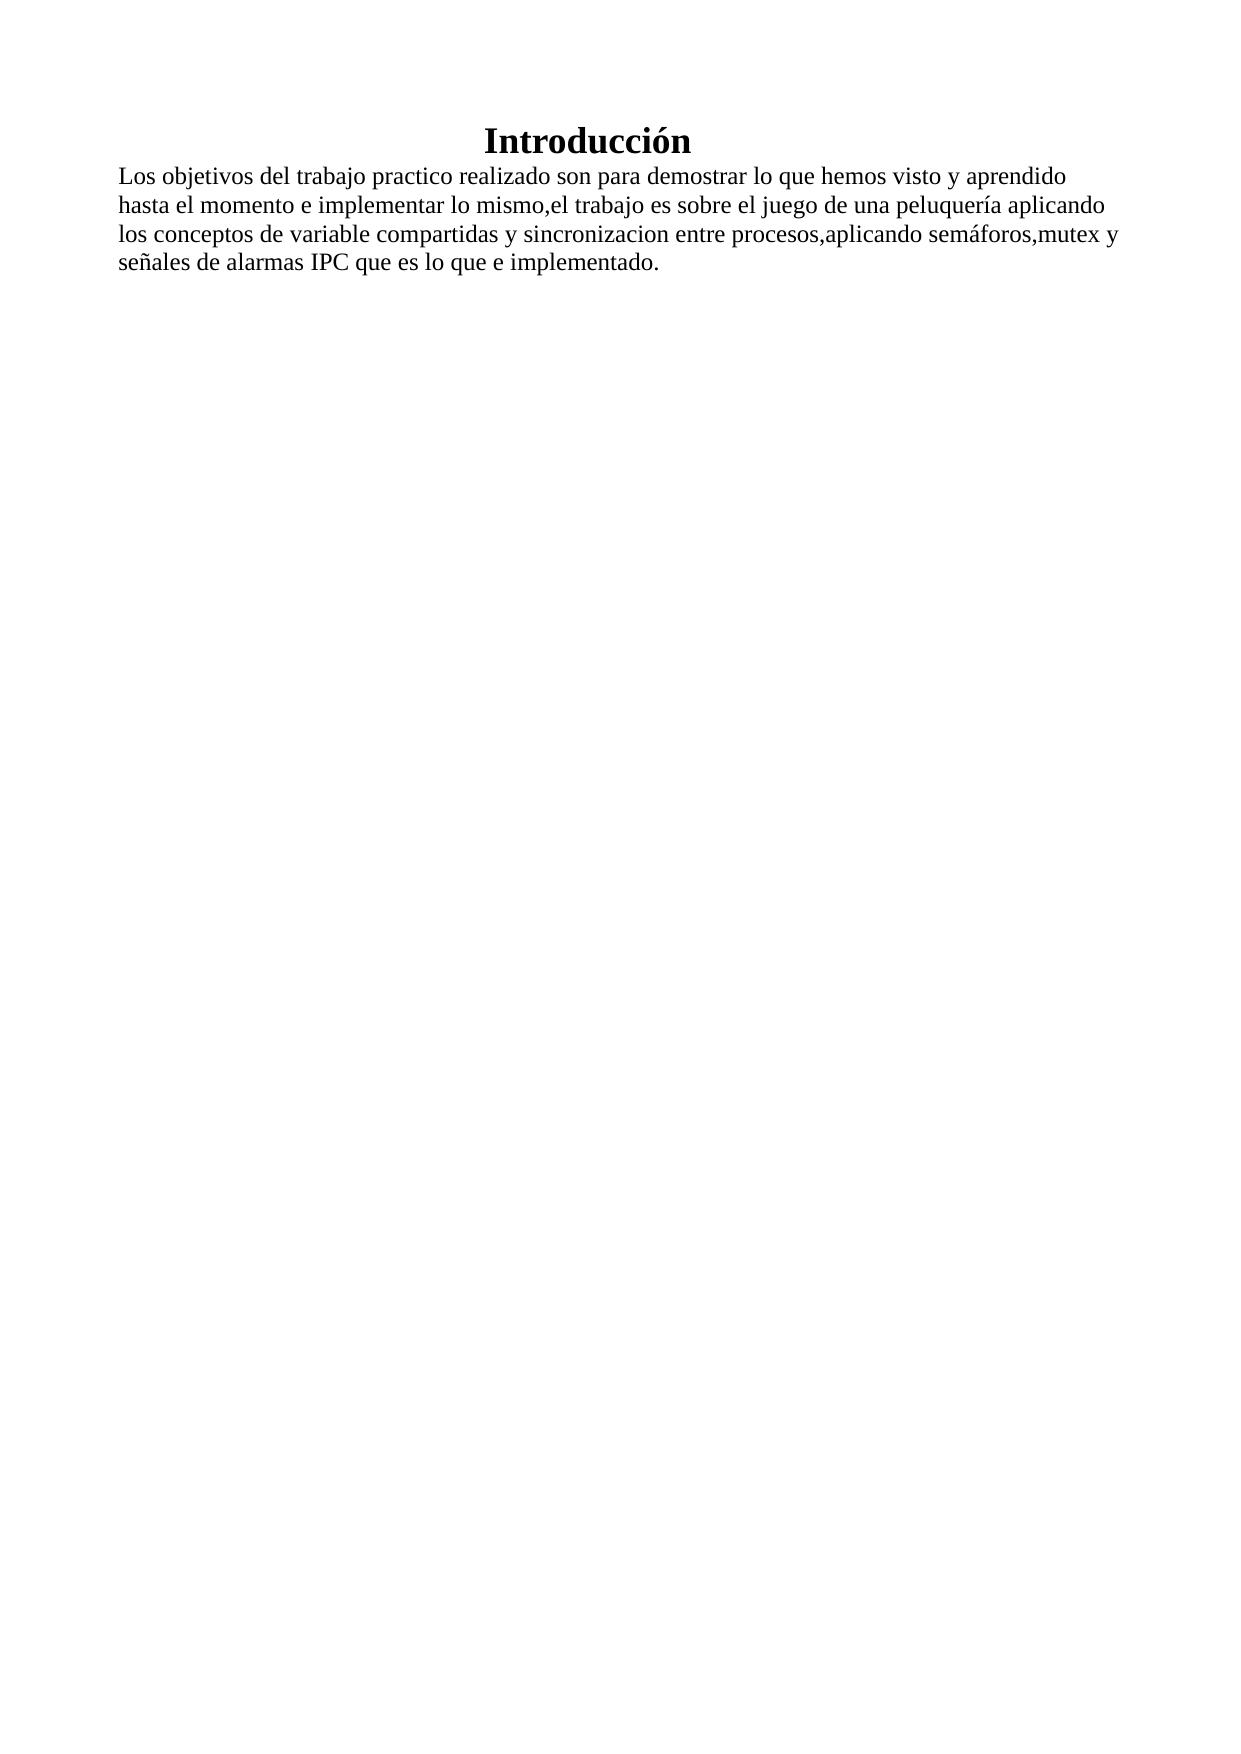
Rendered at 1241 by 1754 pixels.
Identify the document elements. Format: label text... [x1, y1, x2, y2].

text Los objetivos del trabajo practico realizado son para demostrar lo que hemos visto y aprendido hasta el momento e implementar lo mismo,el trabajo es sobre el juego de una peluquería aplicando los conceptos de variable compartidas y sincronizacion entre procesos,aplicando semáforos,mutex y señales de alarmas IPC que es lo que e implementado. [118, 161, 1122, 276]
text Introducción [118, 118, 1122, 161]
